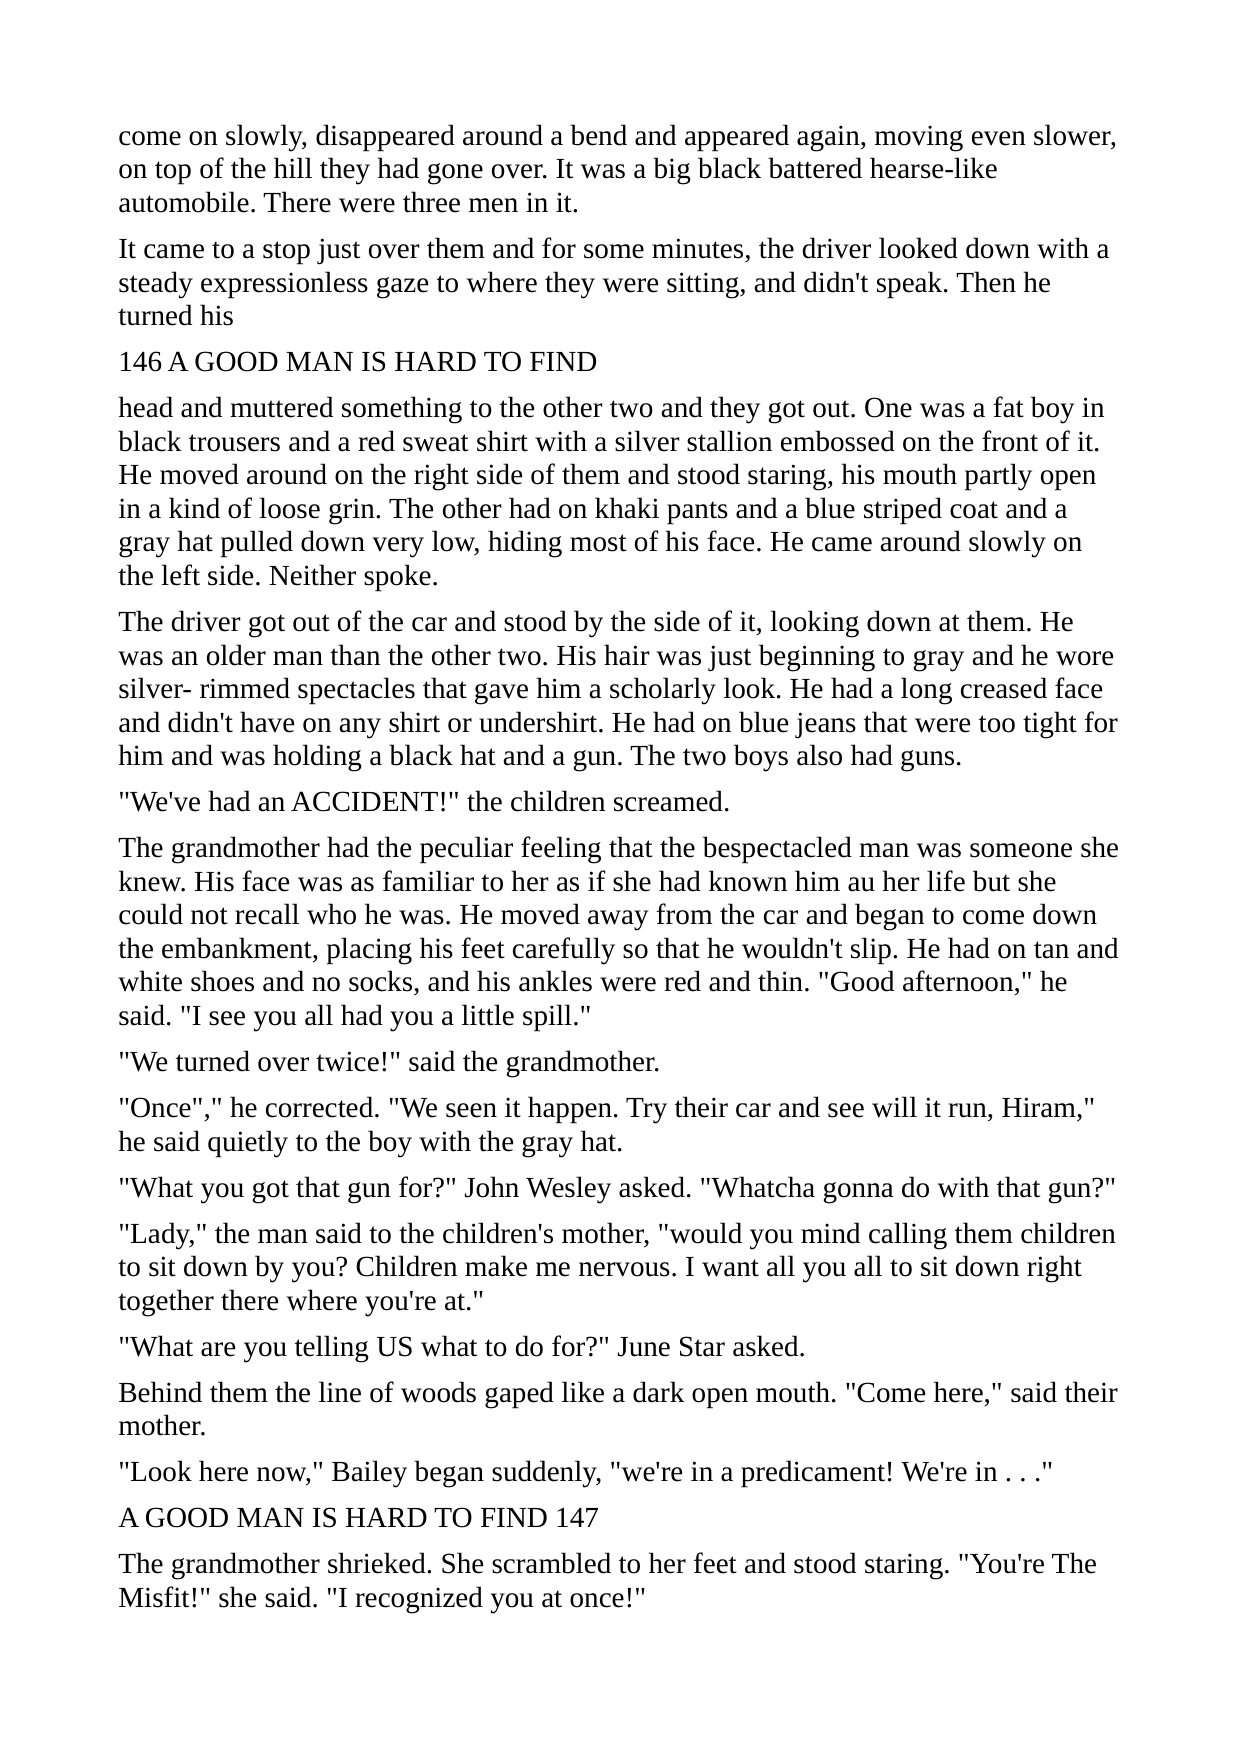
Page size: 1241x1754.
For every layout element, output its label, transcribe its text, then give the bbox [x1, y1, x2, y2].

text A GOOD MAN IS HARD TO FIND 147 [118, 1501, 1122, 1534]
text head and muttered something to the other two and they got out. One was a fat boy in black trousers and a red sweat shirt with a silver stallion embossed on the front of it. He moved around on the right side of them and stood staring, his mouth partly open in a kind of loose grin. The other had on khaki pants and a blue striped coat and a gray hat pulled down very low, hiding most of his face. He came around slowly on the left side. Neither spoke. [118, 390, 1122, 592]
text Behind them the line of woods gaped like a dark open mouth. "Come here," said their mother. [118, 1375, 1122, 1442]
text "What are you telling US what to do for?" June Star asked. [118, 1329, 1122, 1362]
text The grandmother shrieked. She scrambled to her feet and stood staring. "You're The Misfit!" she said. "I recognized you at once!" [118, 1547, 1122, 1614]
text It came to a stop just over them and for some minutes, the driver looked down with a steady expressionless gaze to where they were sitting, and didn't speak. Then he turned his [118, 231, 1122, 332]
text The grandmother had the peculiar feeling that the bespectacled man was someone she knew. His face was as familiar to her as if she had known him au her life but she could not recall who he was. He moved away from the car and began to come down the embankment, placing his feet carefully so that he wouldn't slip. He had on tan and white shoes and no socks, and his ankles were red and thin. "Good afternoon," he said. "I see you all had you a little spill." [118, 830, 1122, 1032]
text "What you got that gun for?" John Wesley asked. "Whatcha gonna do with that gun?" [118, 1170, 1122, 1203]
text come on slowly, disappeared around a bend and appeared again, moving even slower, on top of the hill they had gone over. It was a big black battered hearse-like automobile. There were three men in it. [118, 118, 1122, 219]
text "We turned over twice!" said the grandmother. [118, 1044, 1122, 1078]
text "We've had an ACCIDENT!" the children screamed. [118, 784, 1122, 818]
text "Once"," he corrected. "We seen it happen. Try their car and see will it run, Hiram," he said quietly to the boy with the gray hat. [118, 1090, 1122, 1157]
text 146 A GOOD MAN IS HARD TO FIND [118, 344, 1122, 378]
text The driver got out of the car and stood by the side of it, looking down at them. He was an older man than the other two. His hair was just beginning to gray and he wore silver- rimmed spectacles that gave him a scholarly look. He had a long creased face and didn't have on any shirt or undershirt. He had on blue jeans that were too tight for him and was holding a black hat and a gun. The two boys also had guns. [118, 604, 1122, 772]
text "Look here now," Bailey began suddenly, "we're in a predicament! We're in . . ." [118, 1454, 1122, 1488]
text "Lady," the man said to the children's mother, "would you mind calling them children to sit down by you? Children make me nervous. I want all you all to sit down right together there where you're at." [118, 1216, 1122, 1316]
